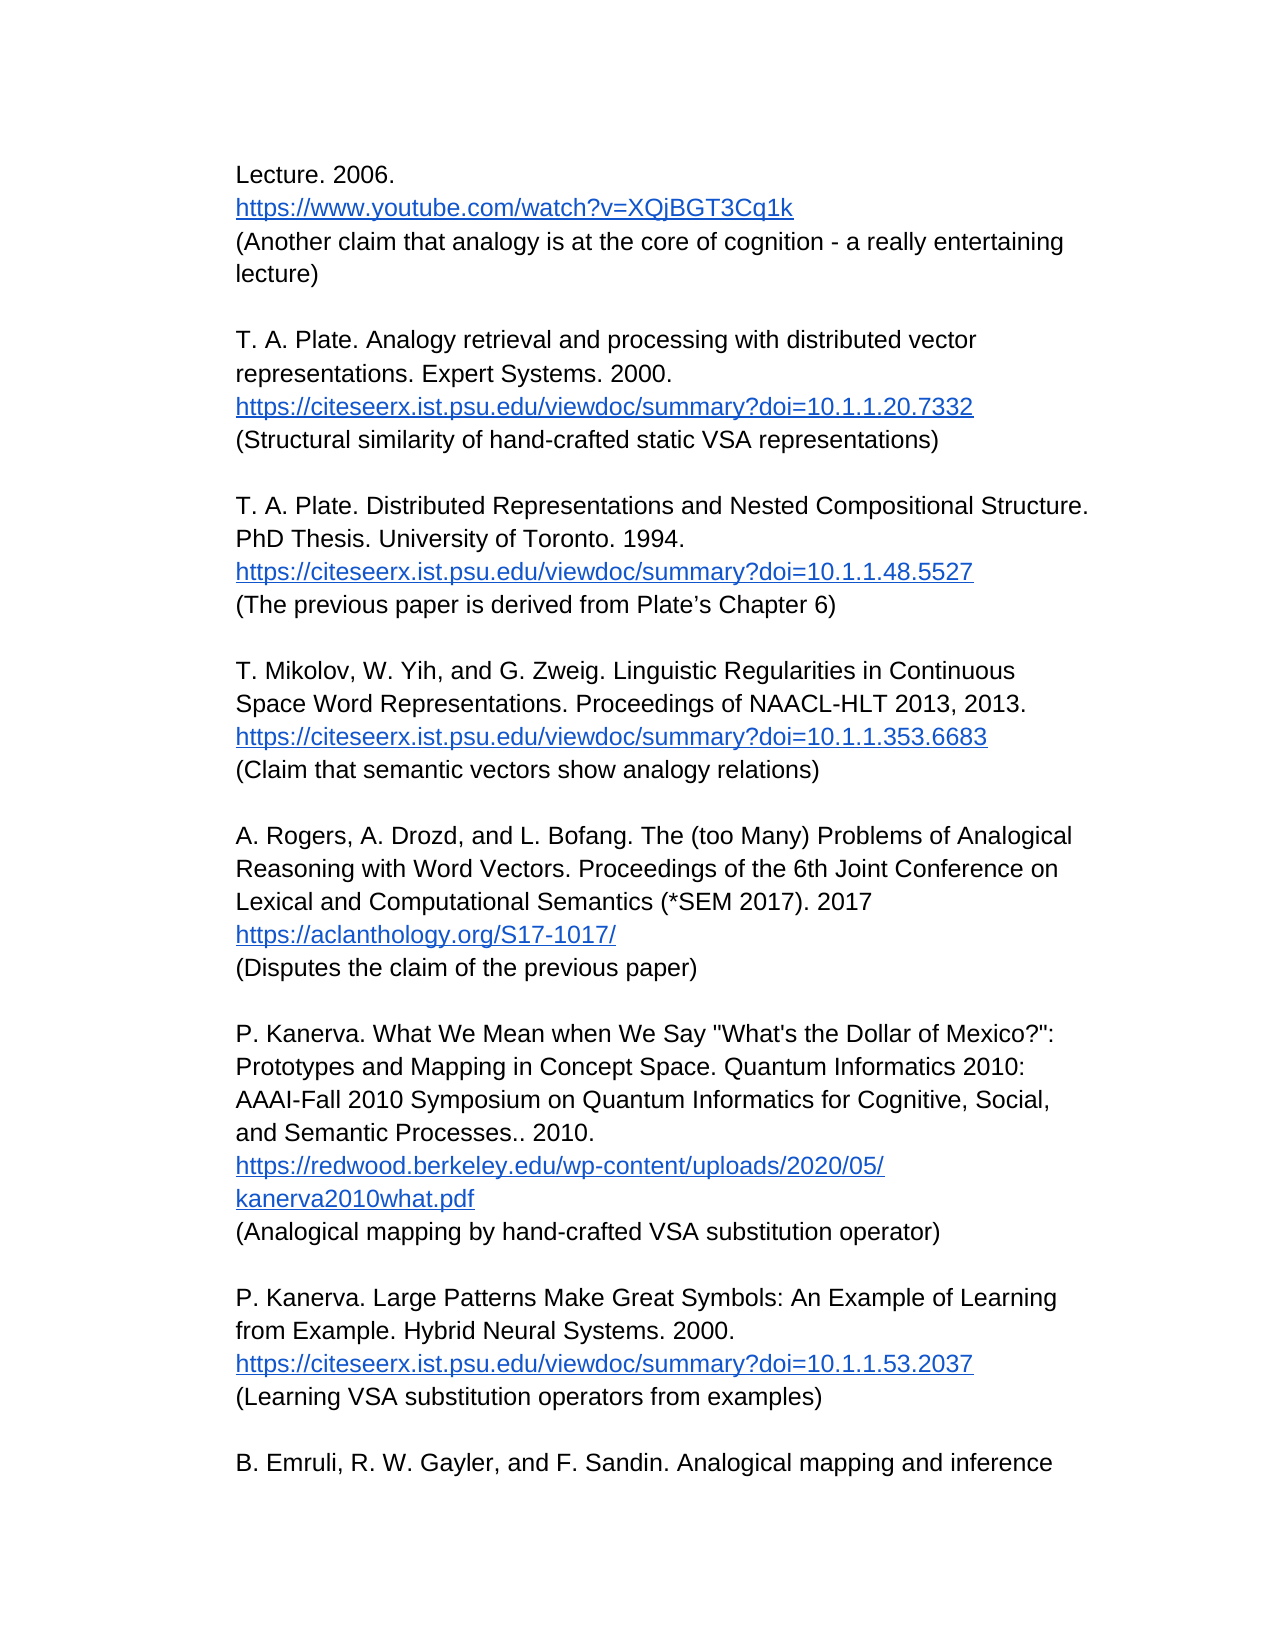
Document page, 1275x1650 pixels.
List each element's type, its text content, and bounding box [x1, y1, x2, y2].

table_header Lecture. 2006. https://www.youtube.com/watch?v=XQjBGT3Cq1k (Another claim that analogy is at the core of cognition - a really entertaining lecture) T. A. Plate. Analogy retrieval and processing with distributed vector representations. Expert Systems. 2000. https://citeseerx.ist.psu.edu/viewdoc/summary?doi=10.1.1.20.7332 (Structural similarity of hand-crafted static VSA representations) T. A. Plate. Distributed Representations and Nested Compositional Structure. PhD Thesis. University of Toronto. 1994. https://citeseerx.ist.psu.edu/viewdoc/summary?doi=10.1.1.48.5527 (The previous paper is derived from Plate’s Chapter 6) T. Mikolov, W. Yih, and G. Zweig. Linguistic Regularities in Continuous Space Word Representations. Proceedings of NAACL-HLT 2013, 2013. https://citeseerx.ist.psu.edu/viewdoc/summary?doi=10.1.1.353.6683 (Claim that semantic vectors show analogy relations) A. Rogers, A. Drozd, and L. Bofang. The (too Many) Problems of Analogical Reasoning with Word Vectors. Proceedings of the 6th Joint Conference on Lexical and Computational Semantics (*SEM 2017). 2017 https://aclanthology.org/S17-1017/ (Disputes the claim of the previous paper) P. Kanerva. What We Mean when We Say "What's the Dollar of Mexico?": Prototypes and Mapping in Concept Space. Quantum Informatics 2010: AAAI-Fall 2010 Symposium on Quantum Informatics for Cognitive, Social, and Semantic Processes.. 2010. https://redwood.berkeley.edu/wp-content/uploads/2020/05/kanerva2010what.pdf (Analogical mapping by hand-crafted VSA substitution operator) P. Kanerva. Large Patterns Make Great Symbols: An Example of Learning from Example. Hybrid Neural Systems. 2000. https://citeseerx.ist.psu.edu/viewdoc/summary?doi=10.1.1.53.2037 (Learning VSA substitution operators from examples) B. Emruli, R. W. Gayler, and F. Sandin. Analogical mapping and inference [150, 150, 1104, 1487]
